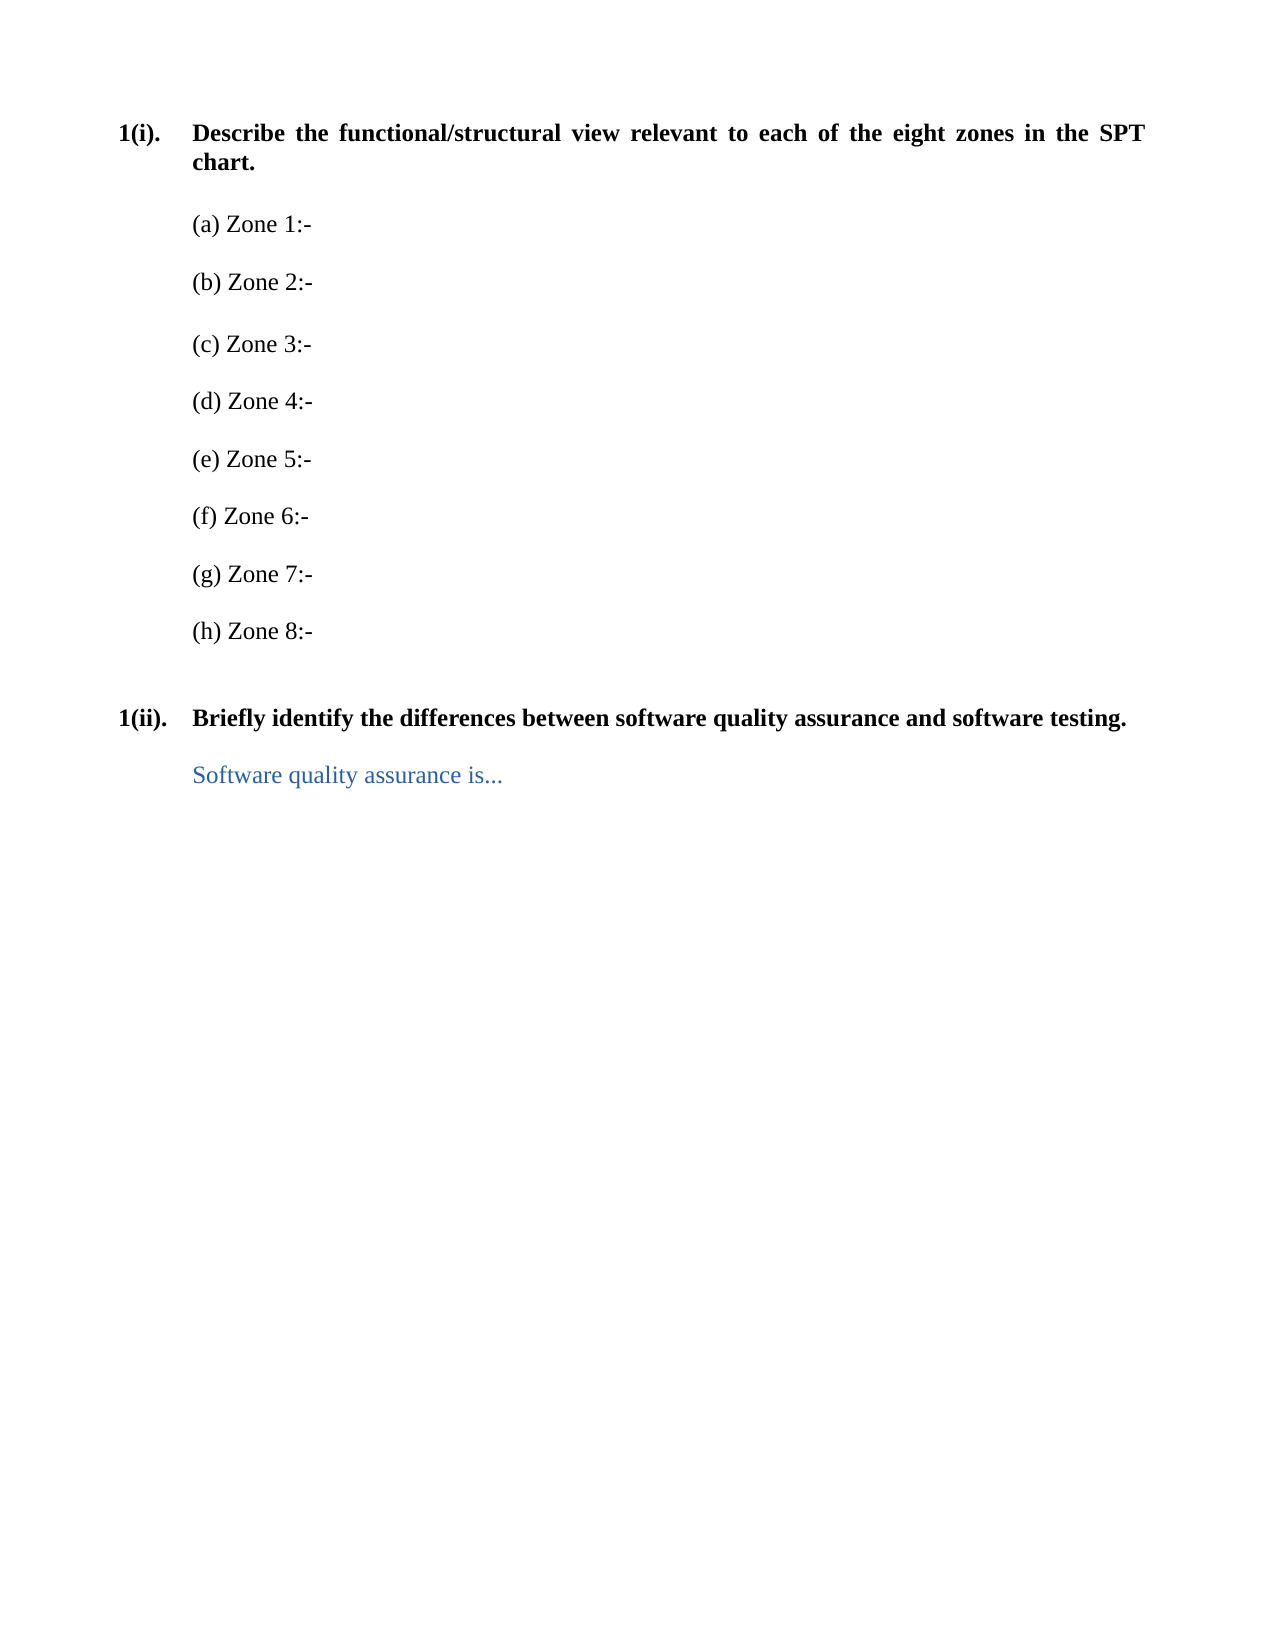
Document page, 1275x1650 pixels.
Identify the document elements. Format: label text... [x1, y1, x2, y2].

text (b) Zone 2:- [118, 267, 1157, 295]
text (f) Zone 6:- [118, 501, 1157, 530]
text (g) Zone 7:- [118, 559, 1157, 588]
text 1(ii). Briefly identify the differences between software quality assurance and software testing. [118, 703, 1157, 731]
text (c) Zone 3:- [118, 329, 1157, 358]
text 1(i). Describe the functional/structural view relevant to each of the eight zones in the SPT chart. [118, 118, 1157, 176]
text (d) Zone 4:- [118, 386, 1157, 415]
text (e) Zone 5:- [118, 444, 1157, 473]
text (h) Zone 8:- [118, 616, 1157, 645]
text Software quality assurance is... [118, 760, 1157, 789]
text (a) Zone 1:- [118, 209, 1157, 238]
